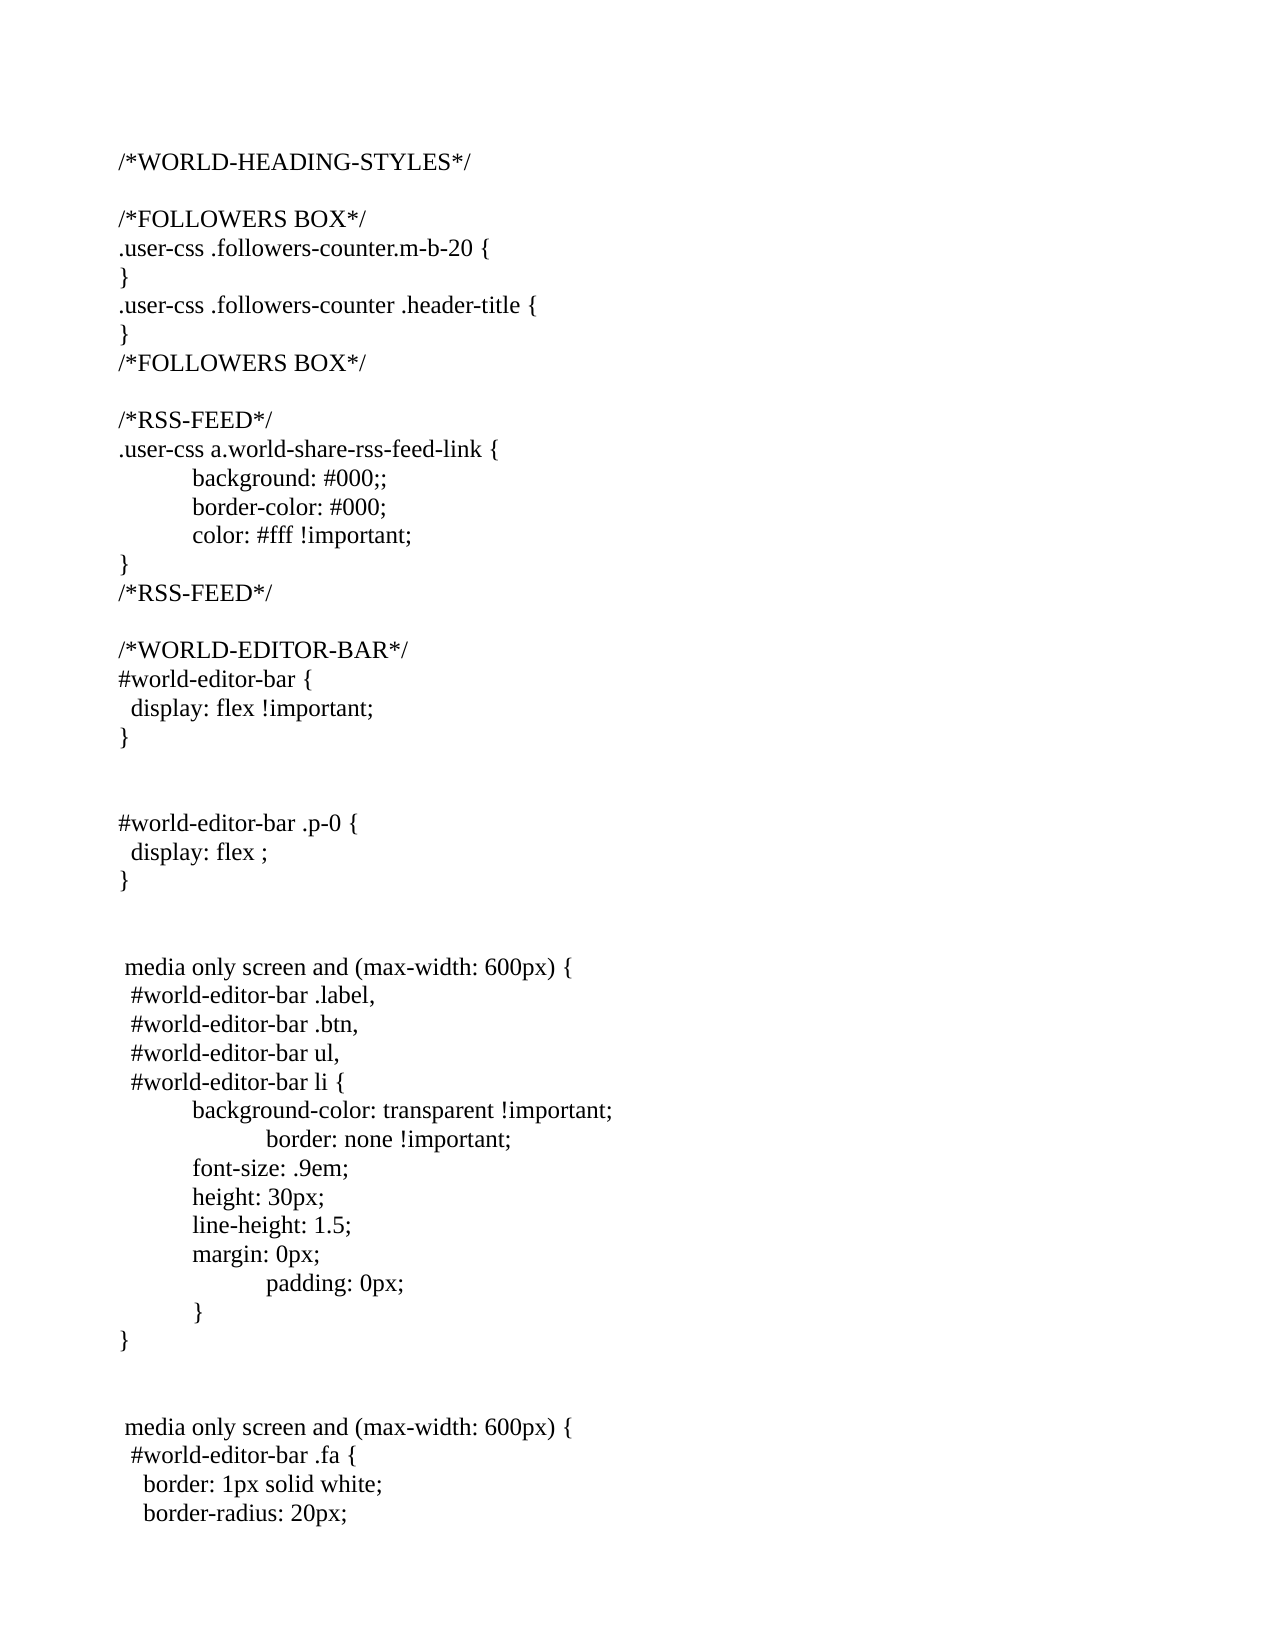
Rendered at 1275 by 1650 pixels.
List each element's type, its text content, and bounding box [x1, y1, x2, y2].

text } [118, 549, 1157, 578]
text #world-editor-bar li { [118, 1067, 1157, 1096]
text /*WORLD-EDITOR-BAR*/ [118, 636, 1157, 664]
text /*FOLLOWERS BOX*/ [118, 204, 1157, 233]
text media only screen and (max-width: 600px) { [118, 952, 1157, 981]
text } [118, 1297, 1157, 1326]
text .user-css a.world-share-rss-feed-link { [118, 434, 1157, 463]
text font-size: .9em; [118, 1153, 1157, 1182]
text /*RSS-FEED*/ [118, 578, 1157, 607]
text border-radius: 20px; [118, 1498, 1157, 1527]
text /*RSS-FEED*/ [118, 406, 1157, 434]
text } [118, 262, 1157, 291]
text } [118, 1326, 1157, 1354]
text line-height: 1.5; [118, 1211, 1157, 1239]
text #world-editor-bar .label, [118, 981, 1157, 1009]
text background-color: transparent !important; [118, 1096, 1157, 1124]
text border: 1px solid white; [118, 1469, 1157, 1498]
text #world-editor-bar .fa { [118, 1441, 1157, 1469]
text media only screen and (max-width: 600px) { [118, 1412, 1157, 1441]
text padding: 0px; [118, 1268, 1157, 1297]
text margin: 0px; [118, 1239, 1157, 1268]
text display: flex ; [118, 837, 1157, 866]
text /*FOLLOWERS BOX*/ [118, 348, 1157, 377]
text .user-css .followers-counter .header-title { [118, 291, 1157, 319]
text .user-css .followers-counter.m-b-20 { [118, 233, 1157, 262]
text background: #000;; [118, 463, 1157, 492]
text border: none !important; [118, 1124, 1157, 1153]
text } [118, 866, 1157, 894]
text #world-editor-bar ul, [118, 1038, 1157, 1067]
text height: 30px; [118, 1182, 1157, 1211]
text #world-editor-bar .btn, [118, 1009, 1157, 1038]
text border-color: #000; [118, 492, 1157, 521]
text } [118, 319, 1157, 348]
text display: flex !important; [118, 693, 1157, 722]
text } [118, 722, 1157, 751]
text #world-editor-bar .p-0 { [118, 808, 1157, 837]
text /*WORLD-HEADING-STYLES*/ [118, 147, 1157, 176]
text color: #fff !important; [118, 521, 1157, 549]
text #world-editor-bar { [118, 664, 1157, 693]
